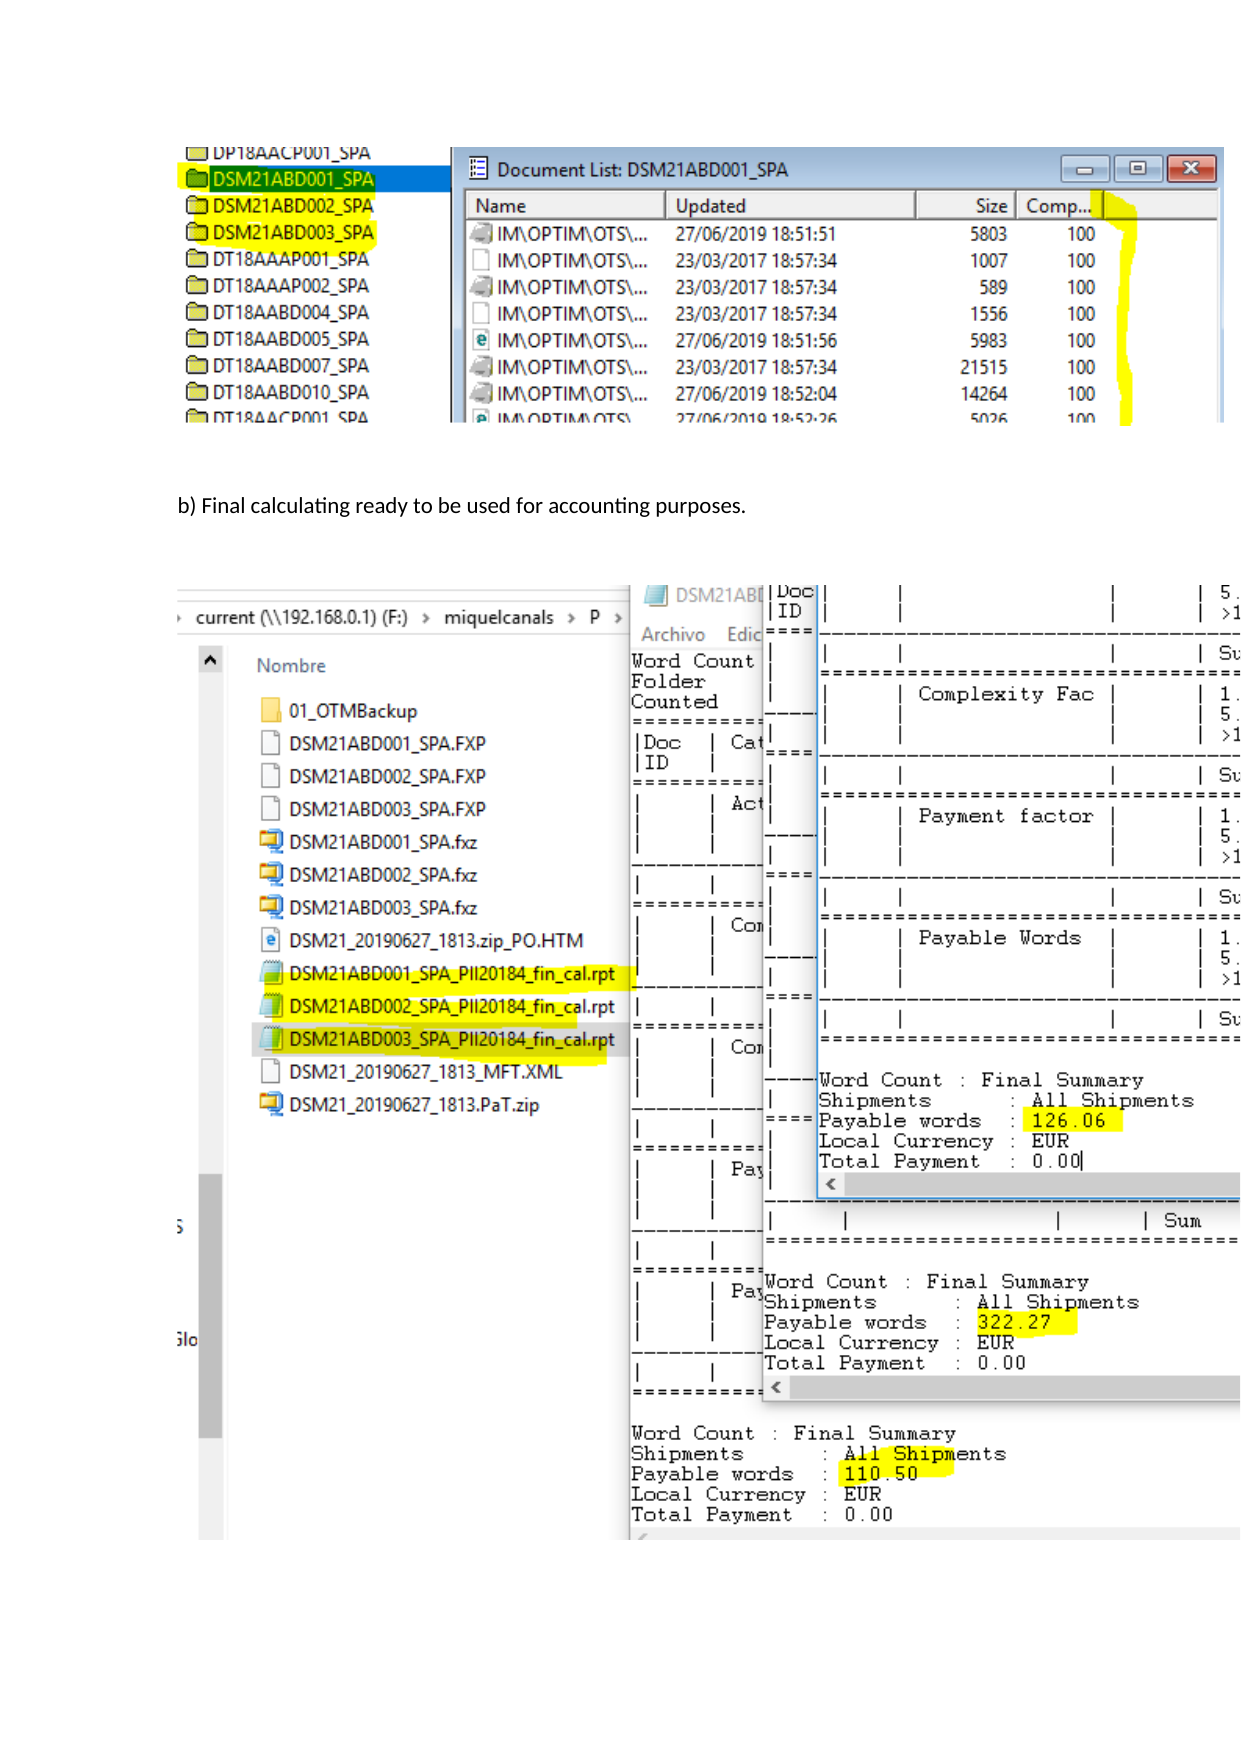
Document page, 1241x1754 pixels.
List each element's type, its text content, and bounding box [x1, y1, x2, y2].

picture [177, 147, 1224, 426]
text b) Final calculating ready to be used for accounting purposes. [177, 491, 1063, 519]
picture [177, 585, 1241, 1540]
